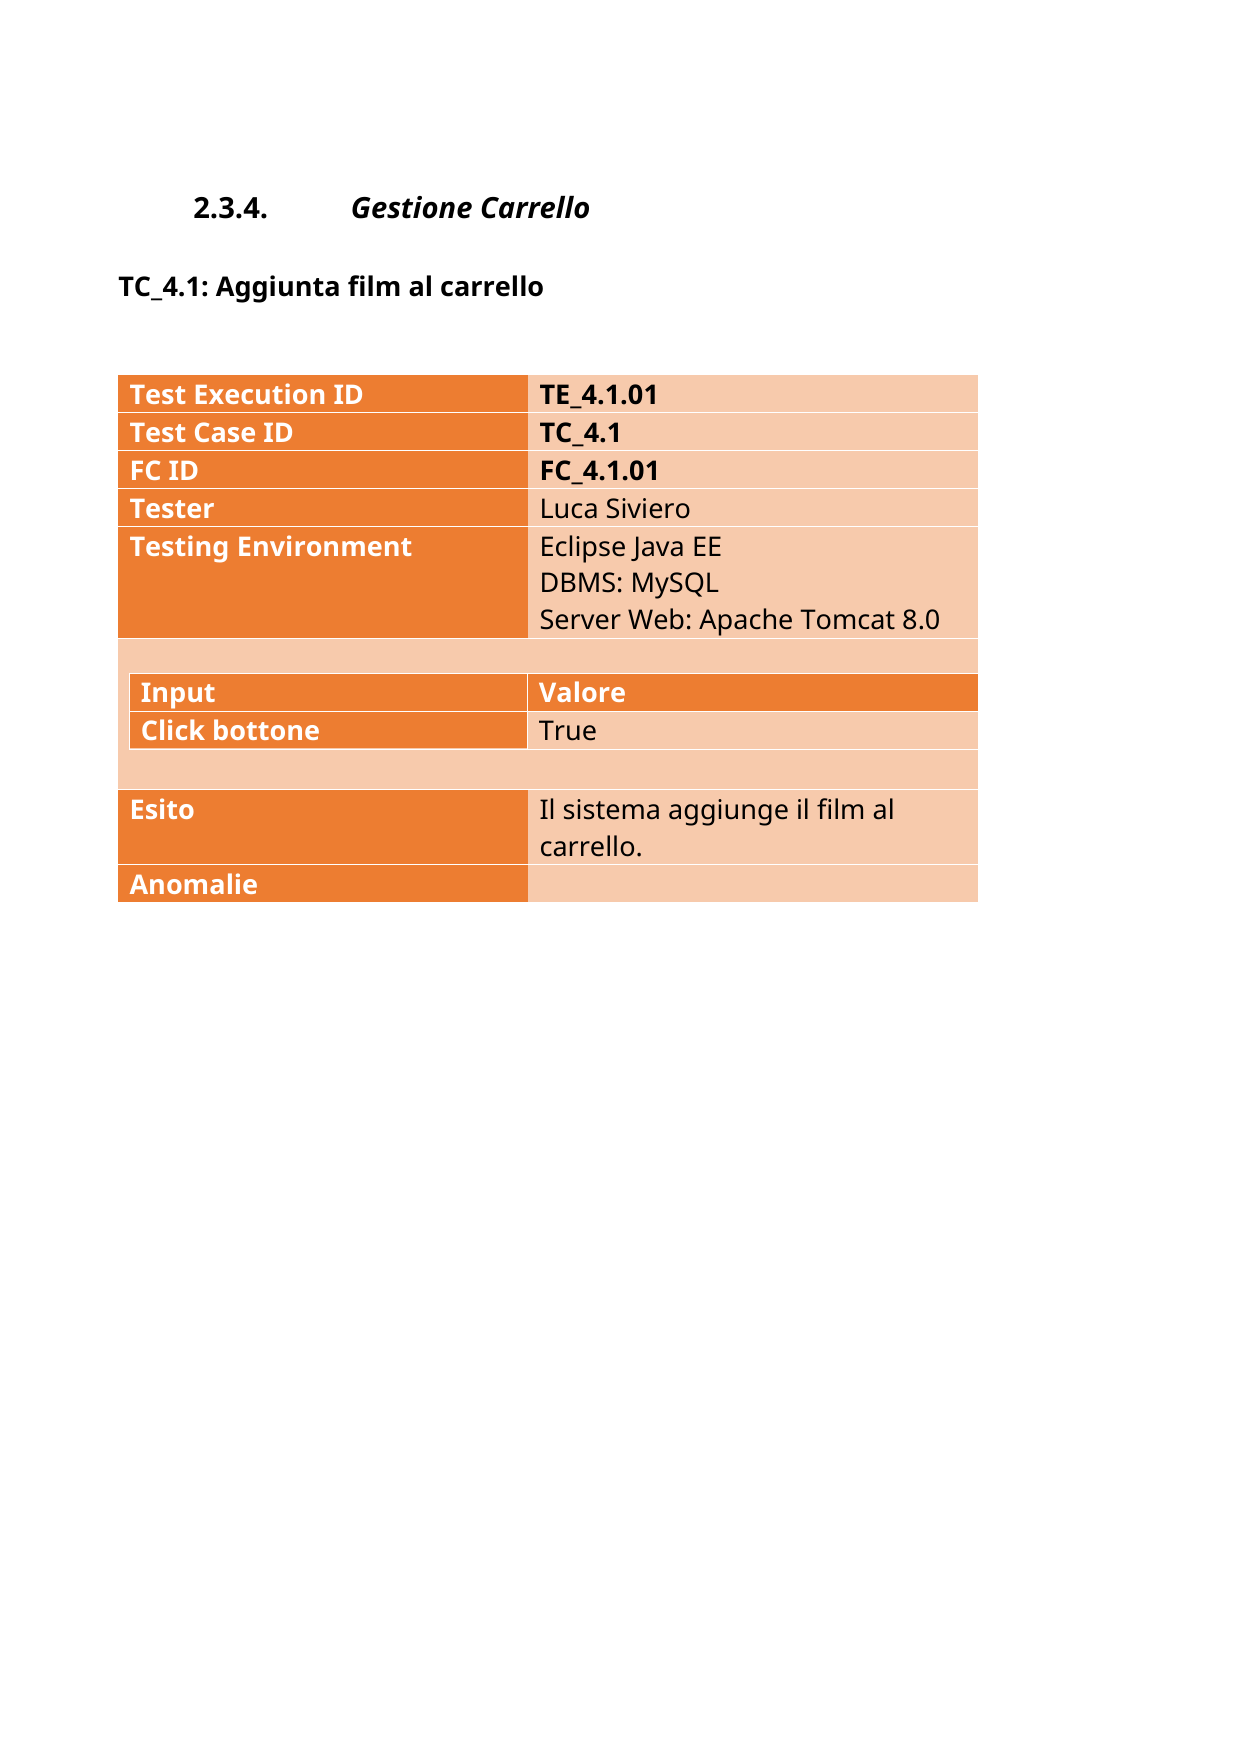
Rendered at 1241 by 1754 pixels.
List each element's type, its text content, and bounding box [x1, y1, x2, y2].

table_cell [764, 489, 978, 526]
list Gestione Carrello [193, 187, 1122, 227]
table_header TE_4.1.01 [528, 375, 978, 412]
table_header Input [130, 674, 527, 711]
table_cell True [528, 712, 978, 748]
table_cell Tester [118, 489, 528, 526]
table_cell Anomalie [118, 865, 528, 902]
table_cell Luca Siviero [528, 489, 764, 526]
table_cell [118, 639, 978, 789]
table_header Test Execution ID [118, 375, 528, 412]
table_cell Esito [118, 790, 528, 864]
text TC_4.1: Aggiunta film al carrello [118, 267, 1122, 304]
table_cell Eclipse Java EE DBMS: MySQL Server Web: Apache Tomcat 8.0 [528, 527, 978, 638]
table_cell FC_4.1.01 [528, 451, 978, 488]
table_cell Test Case ID [118, 413, 528, 450]
table_cell FC ID [118, 451, 528, 488]
table_cell [528, 865, 978, 902]
table_cell Il sistema aggiunge il film al carrello. [528, 790, 978, 864]
table_cell Testing Environment [118, 527, 528, 638]
table_cell TC_4.1 [528, 413, 978, 450]
table_cell Click bottone [130, 712, 527, 748]
table_header Valore [528, 674, 978, 711]
